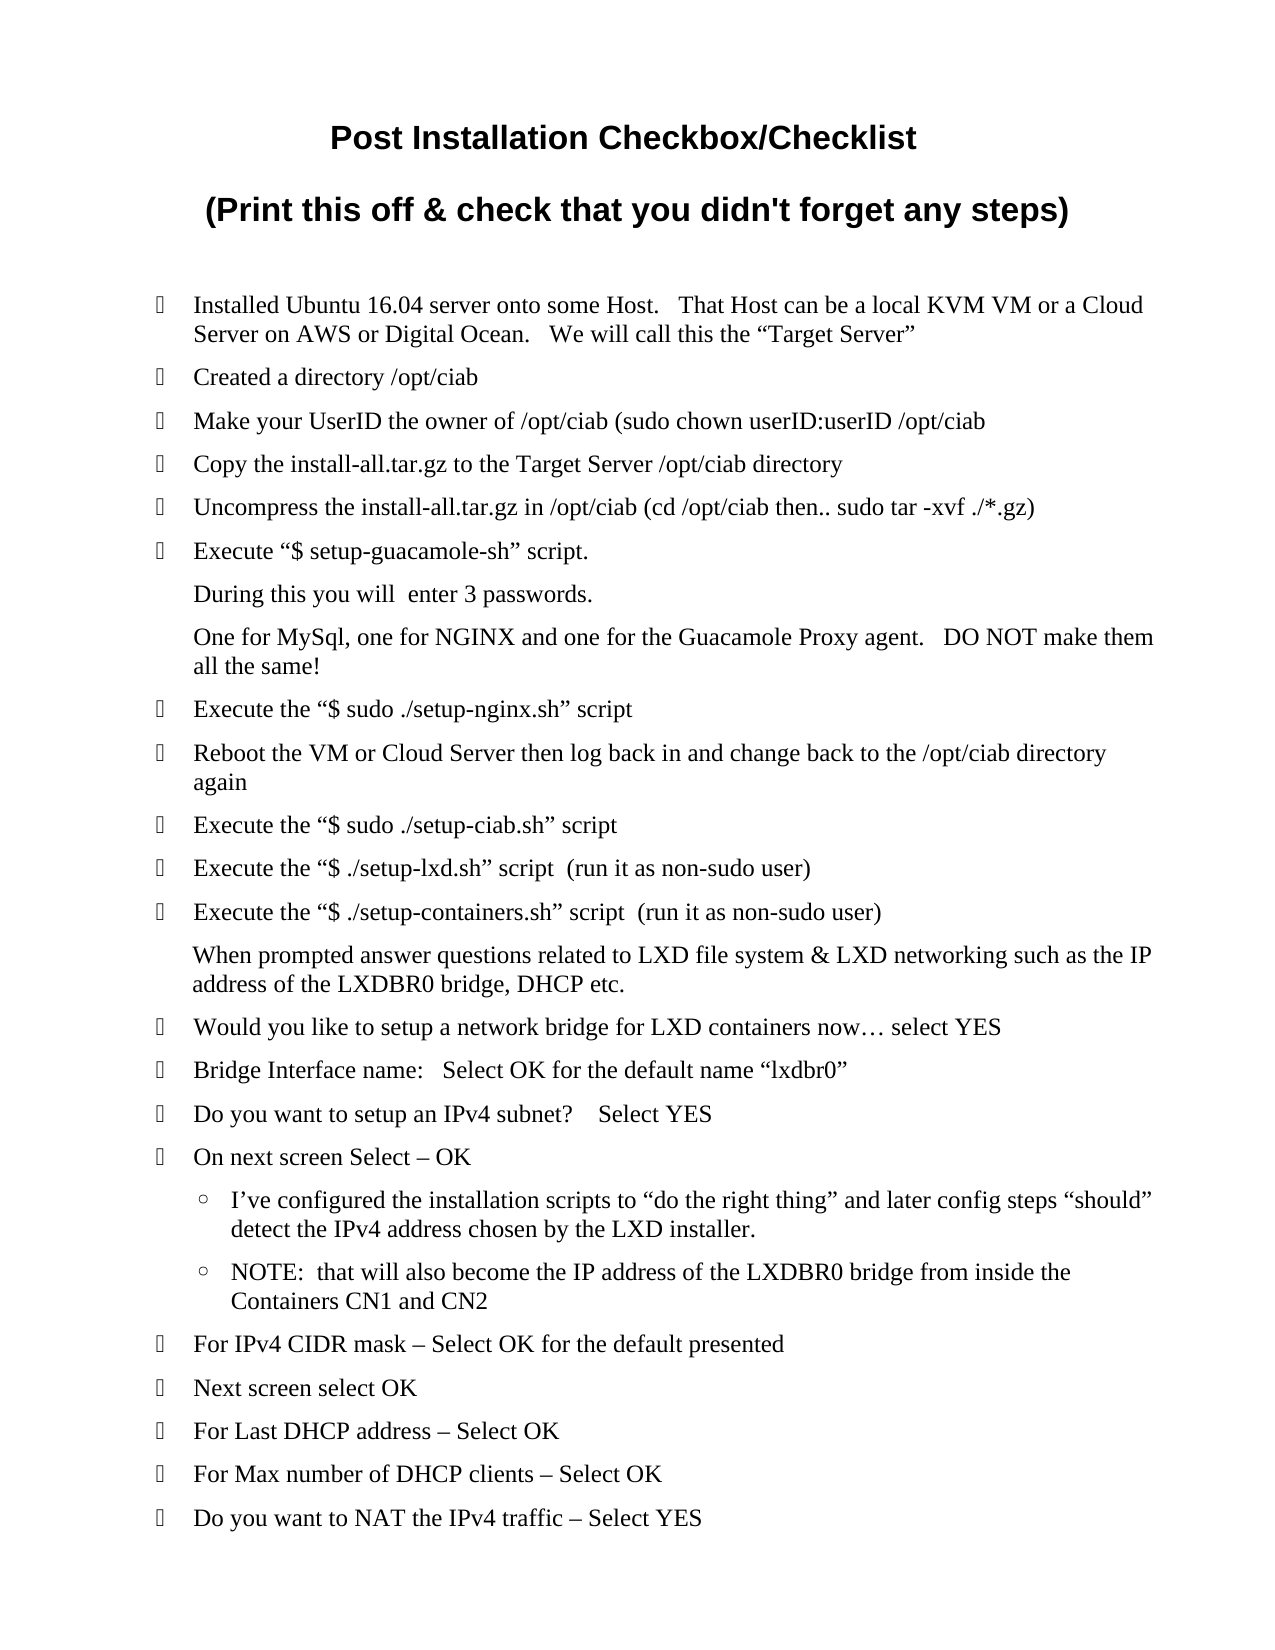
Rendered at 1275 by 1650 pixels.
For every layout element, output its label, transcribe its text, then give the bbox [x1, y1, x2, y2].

subtitle (Print this off & check that you didn't forget any steps) [118, 190, 1157, 229]
list One for MySql, one for NGINX and one for the Guacamole Proxy agent. DO NOT make them all the same! [156, 622, 1157, 680]
list Make your UserID the owner of /opt/ciab (sudo chown userID:userID /opt/ciab [156, 406, 1157, 434]
list During this you will enter 3 passwords. [156, 579, 1157, 608]
subtitle Post Installation Checkbox/Checklist [118, 118, 1157, 157]
list Execute the “$ sudo ./setup-ciab.sh” script [156, 810, 1157, 839]
list Installed Ubuntu 16.04 server onto some Host. That Host can be a local KVM VM or a Cloud Server on AWS or Digital Ocean. We will call this the “Target Server” [156, 290, 1157, 348]
list Would you like to setup a network bridge for LXD containers now… select YES [156, 1012, 1157, 1041]
list NOTE: that will also become the IP address of the LXDBR0 bridge from inside the Containers CN1 and CN2 [193, 1257, 1157, 1315]
list On next screen Select – OK [156, 1142, 1157, 1171]
list I’ve configured the installation scripts to “do the right thing” and later config steps “should” detect the IPv4 address chosen by the LXD installer. [193, 1185, 1157, 1243]
list For Max number of DHCP clients – Select OK [156, 1459, 1157, 1488]
list Execute the “$ sudo ./setup-nginx.sh” script [156, 694, 1157, 723]
list Execute the “$ ./setup-lxd.sh” script (run it as non-sudo user) [156, 853, 1157, 882]
list Reboot the VM or Cloud Server then log back in and change back to the /opt/ciab directory again [156, 738, 1157, 795]
list Do you want to setup an IPv4 subnet? Select YES [156, 1099, 1157, 1127]
list Do you want to NAT the IPv4 traffic – Select YES [156, 1503, 1157, 1532]
list Uncompress the install-all.tar.gz in /opt/ciab (cd /opt/ciab then.. sudo tar -xvf ./*.gz) [156, 492, 1157, 521]
list Execute the “$ ./setup-containers.sh” script (run it as non-sudo user) [156, 897, 1157, 925]
list Execute “$ setup-guacamole-sh” script. [156, 536, 1157, 564]
text When prompted answer questions related to LXD file system & LXD networking such as the IP address of the LXDBR0 bridge, DHCP etc. [192, 940, 1157, 997]
list Bridge Interface name: Select OK for the default name “lxdbr0” [156, 1055, 1157, 1084]
list For Last DHCP address – Select OK [156, 1416, 1157, 1445]
list For IPv4 CIDR mask – Select OK for the default presented [156, 1329, 1157, 1358]
list Next screen select OK [156, 1373, 1157, 1402]
list Created a directory /opt/ciab [156, 362, 1157, 391]
list Copy the install-all.tar.gz to the Target Server /opt/ciab directory [156, 449, 1157, 478]
